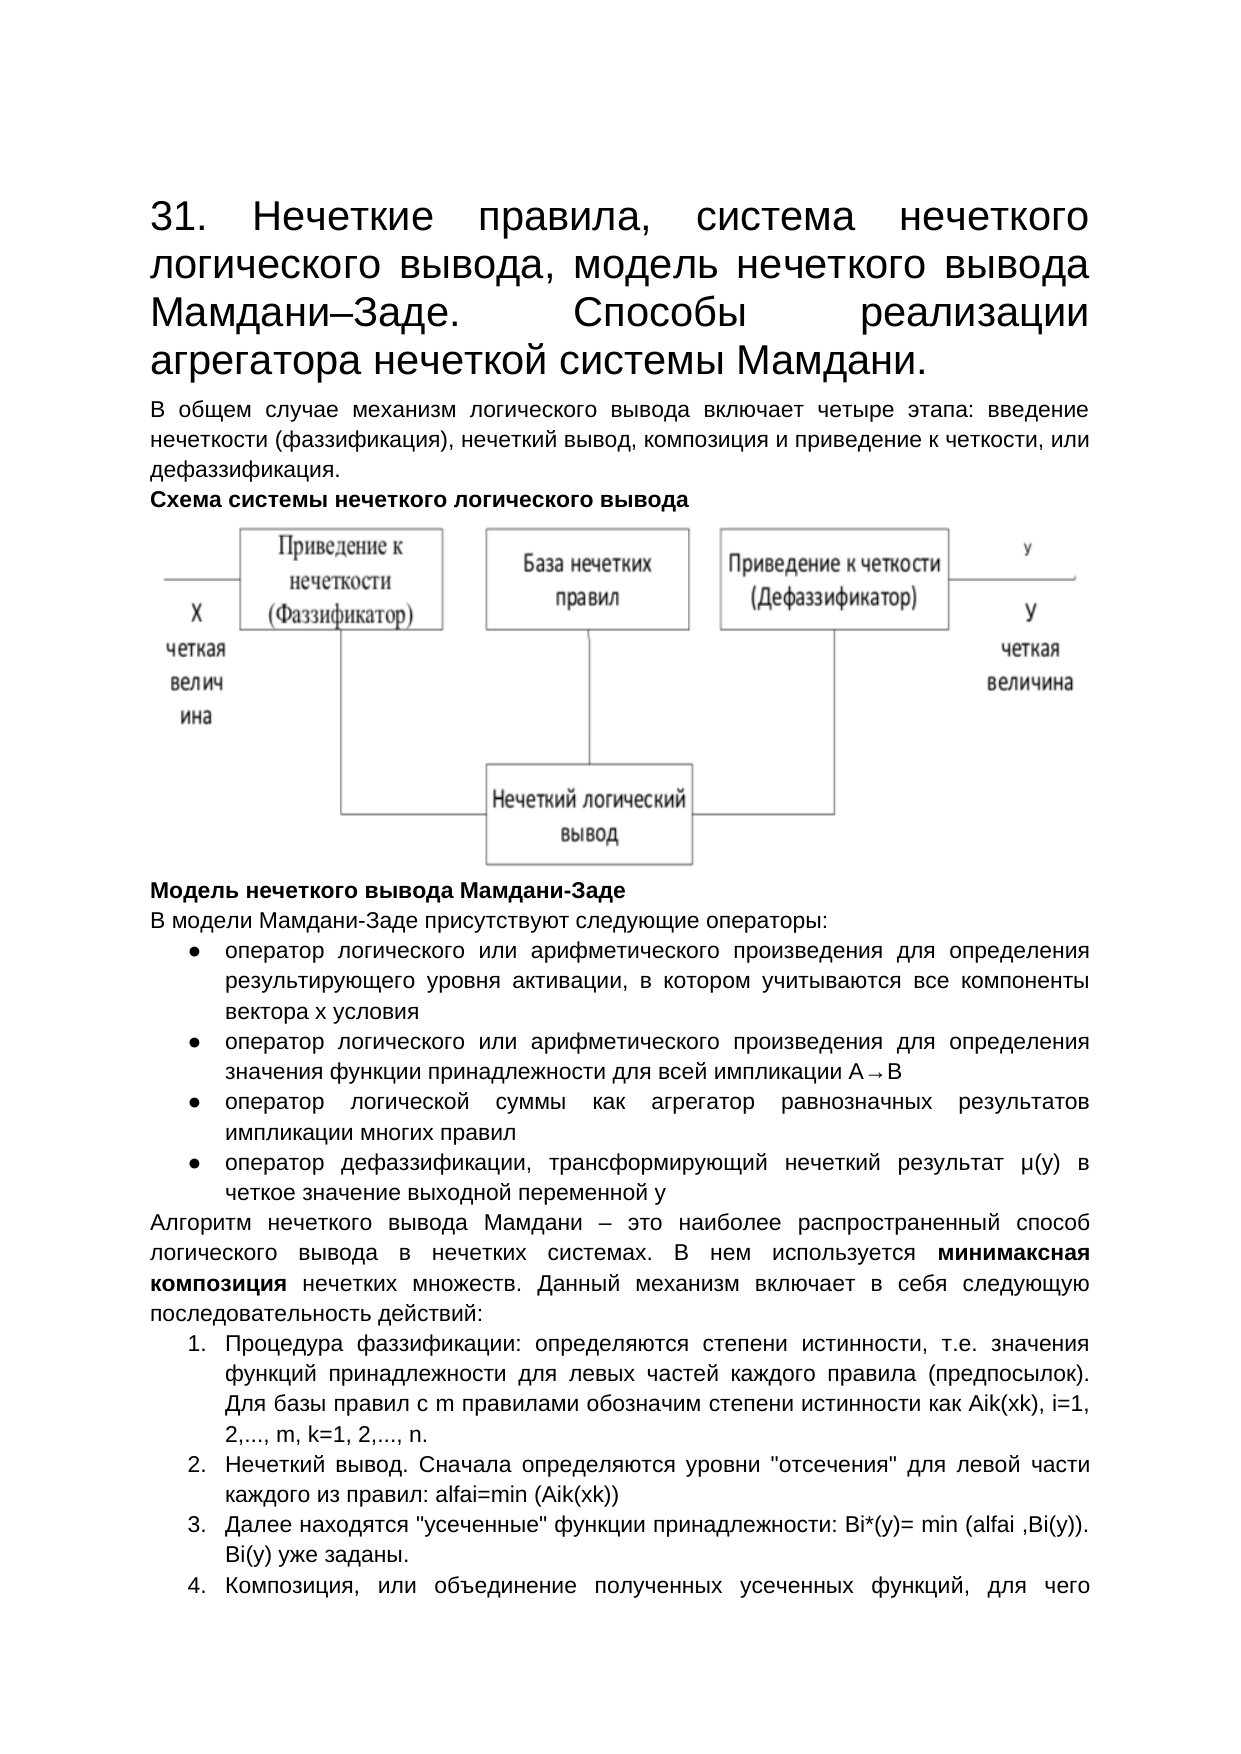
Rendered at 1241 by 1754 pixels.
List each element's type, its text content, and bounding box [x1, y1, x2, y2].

list оператор логического или арифметического произведения для определения результирующего уровня активации, в котором учитываются все компоненты вектора х условия [187, 937, 1090, 1024]
text В общем случае механизм логического вывода включает четыре этапа: введение нечеткости (фаззификация), нечеткий вывод, композиция и приведение к четкости, или дефаззификация. [150, 396, 1090, 483]
text Модель нечеткого вывода Мамдани-Заде [150, 877, 1090, 903]
list Композиция, или объединение полученных усеченных функций, для чего [187, 1572, 1090, 1598]
subtitle 31. Нечеткие правила, система нечеткого логического вывода, модель нечеткого вывода Мамдани–Заде. Способы реализации агрегатора нечеткой системы Мамдани. [150, 192, 1090, 383]
list оператор дефаззификации, трансформирующий нечеткий результат μ(y) в четкое значение выходной переменной у [187, 1149, 1090, 1205]
picture [150, 516, 1091, 873]
text В модели Мамдани-Заде присутствуют следующие операторы: [150, 907, 1090, 933]
text Алгоритм нечеткого вывода Мамдани – это наиболее распространенный способ логического вывода в нечетких системах. В нем используется минимаксная композиция нечетких множеств. Данный механизм включает в себя следующую последовательность действий: [150, 1209, 1090, 1326]
list оператор логического или арифметического произведения для определения значения функции принадлежности для всей импликации А→В [187, 1028, 1090, 1084]
list оператор логической суммы как агрегатор равнозначных результатов импликации многих правил [187, 1088, 1090, 1145]
text Схема системы нечеткого логического вывода [150, 486, 1090, 513]
list Нечеткий вывод. Сначала определяются уровни "отсечения" для левой части каждого из правил: alfai=min (Aik(xk)) [187, 1451, 1090, 1507]
list Процедура фаззификации: определяются степени истинности, т.е. значения функций принадлежности для левых частей каждого правила (предпосылок). Для базы правил с m правилами обозначим степени истинности как Aik(xk), i=1, 2,..., m, k=1, 2,..., n. [187, 1330, 1090, 1447]
list Далее находятся "усеченные" функции принадлежности: Bi*(y)= min (alfai ,Bi(y)). Bi(y) уже заданы. [187, 1511, 1090, 1568]
